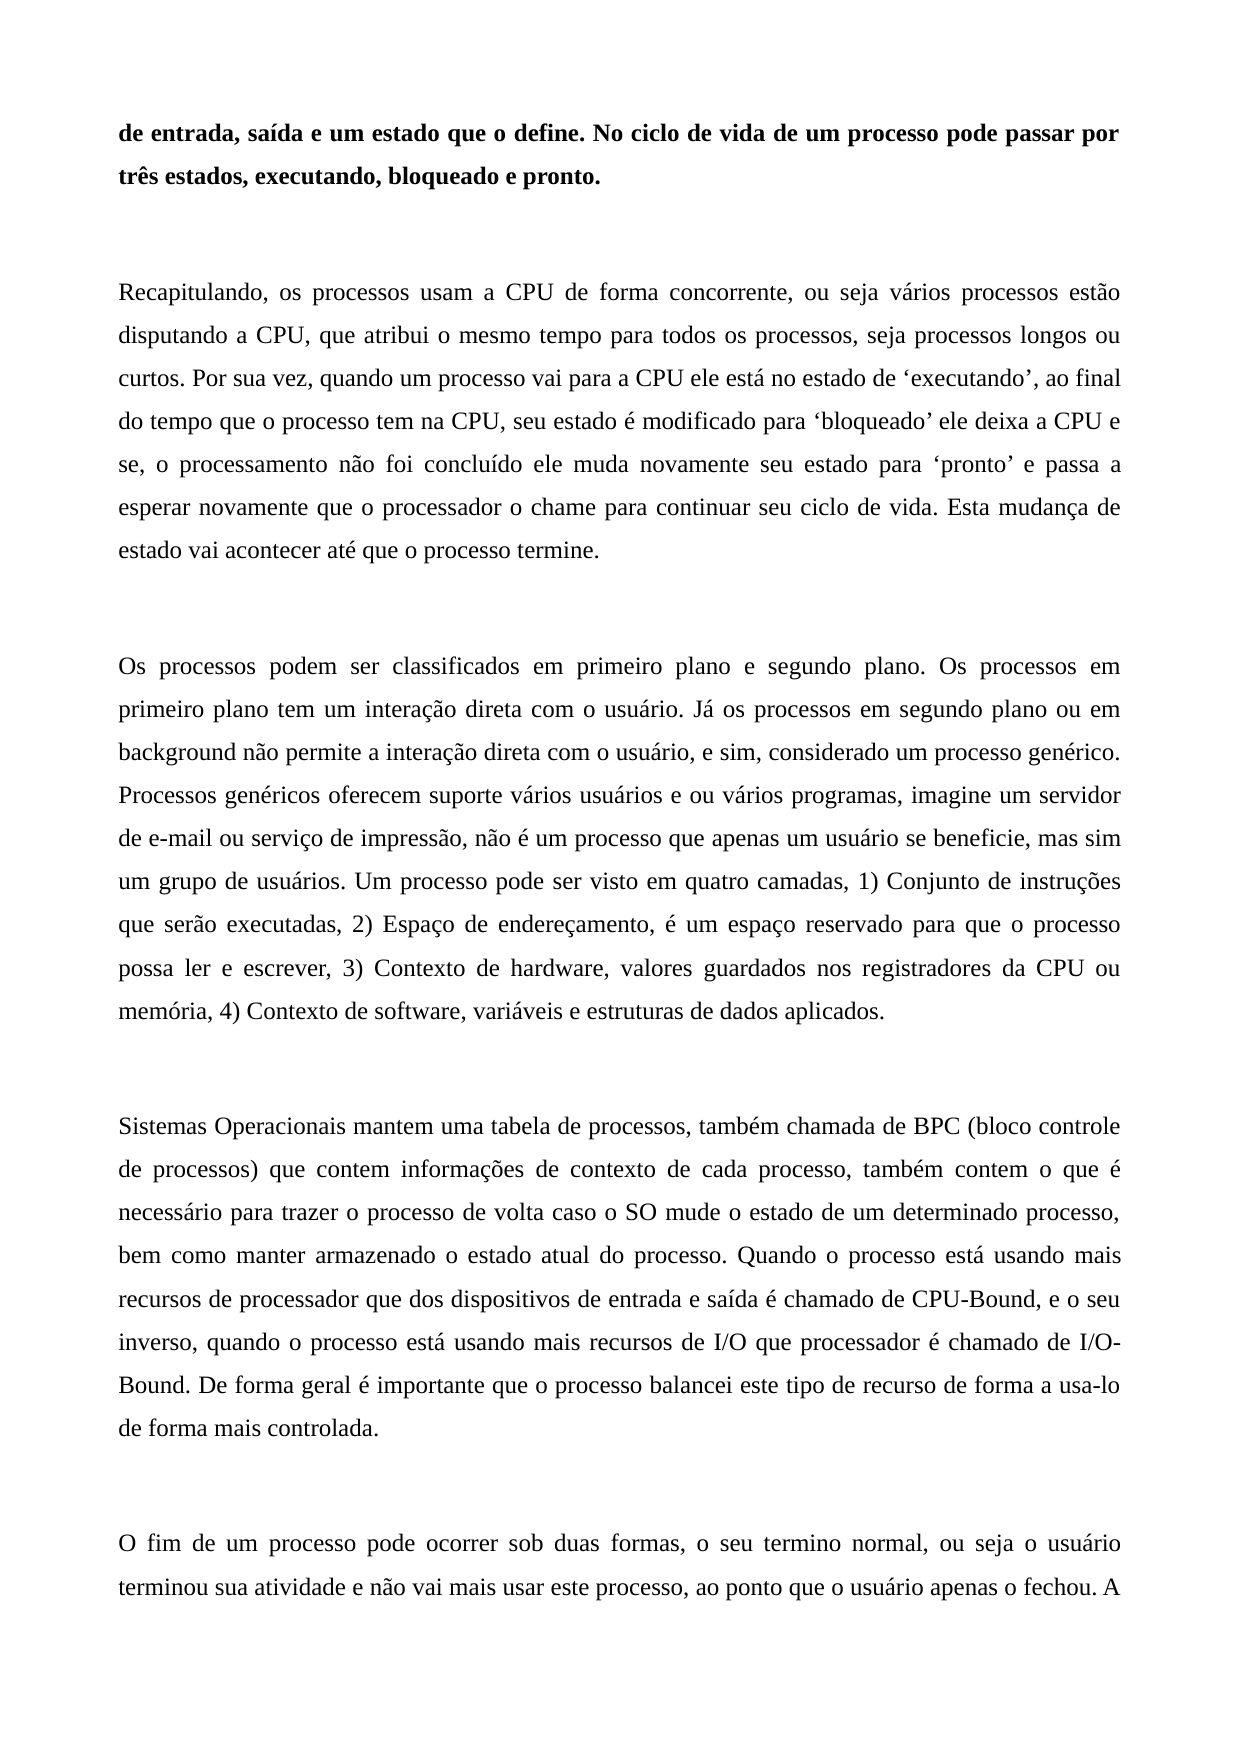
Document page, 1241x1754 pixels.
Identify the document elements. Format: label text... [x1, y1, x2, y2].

text Recapitulando, os processos usam a CPU de forma concorrente, ou seja vários processos estão disputando a CPU, que atribui o mesmo tempo para todos os processos, seja processos longos ou curtos. Por sua vez, quando um processo vai para a CPU ele está no estado de ‘executando’, ao final do tempo que o processo tem na CPU, seu estado é modificado para ‘bloqueado’ ele deixa a CPU e se, o processamento não foi concluído ele muda novamente seu estado para ‘pronto’ e passa a esperar novamente que o processador o chame para continuar seu ciclo de vida. Esta mudança de estado vai acontecer até que o processo termine. [118, 277, 1122, 564]
text Sistemas Operacionais mantem uma tabela de processos, também chamada de BPC (bloco controle de processos) que contem informações de contexto de cada processo, também contem o que é necessário para trazer o processo de volta caso o SO mude o estado de um determinado processo, bem como manter armazenado o estado atual do processo. Quando o processo está usando mais recursos de processador que dos dispositivos de entrada e saída é chamado de CPU-Bound, e o seu inverso, quando o processo está usando mais recursos de I/O que processador é chamado de I/O-Bound. De forma geral é importante que o processo balancei este tipo de recurso de forma a usa-lo de forma mais controlada. [118, 1111, 1122, 1442]
text Os processos podem ser classificados em primeiro plano e segundo plano. Os processos em primeiro plano tem um interação direta com o usuário. Já os processos em segundo plano ou em background não permite a interação direta com o usuário, e sim, considerado um processo genérico. Processos genéricos oferecem suporte vários usuários e ou vários programas, imagine um servidor de e-mail ou serviço de impressão, não é um processo que apenas um usuário se beneficie, mas sim um grupo de usuários. Um processo pode ser visto em quatro camadas, 1) Conjunto de instruções que serão executadas, 2) Espaço de endereçamento, é um espaço reservado para que o processo possa ler e escrever, 3) Contexto de hardware, valores guardados nos registradores da CPU ou memória, 4) Contexto de software, variáveis e estruturas de dados aplicados. [118, 651, 1122, 1024]
text O fim de um processo pode ocorrer sob duas formas, o seu termino normal, ou seja o usuário terminou sua atividade e não vai mais usar este processo, ao ponto que o usuário apenas o fechou. A [118, 1528, 1122, 1600]
text de entrada, saída e um estado que o define. No ciclo de vida de um processo pode passar por três estados, executando, bloqueado e pronto. [118, 118, 1122, 190]
